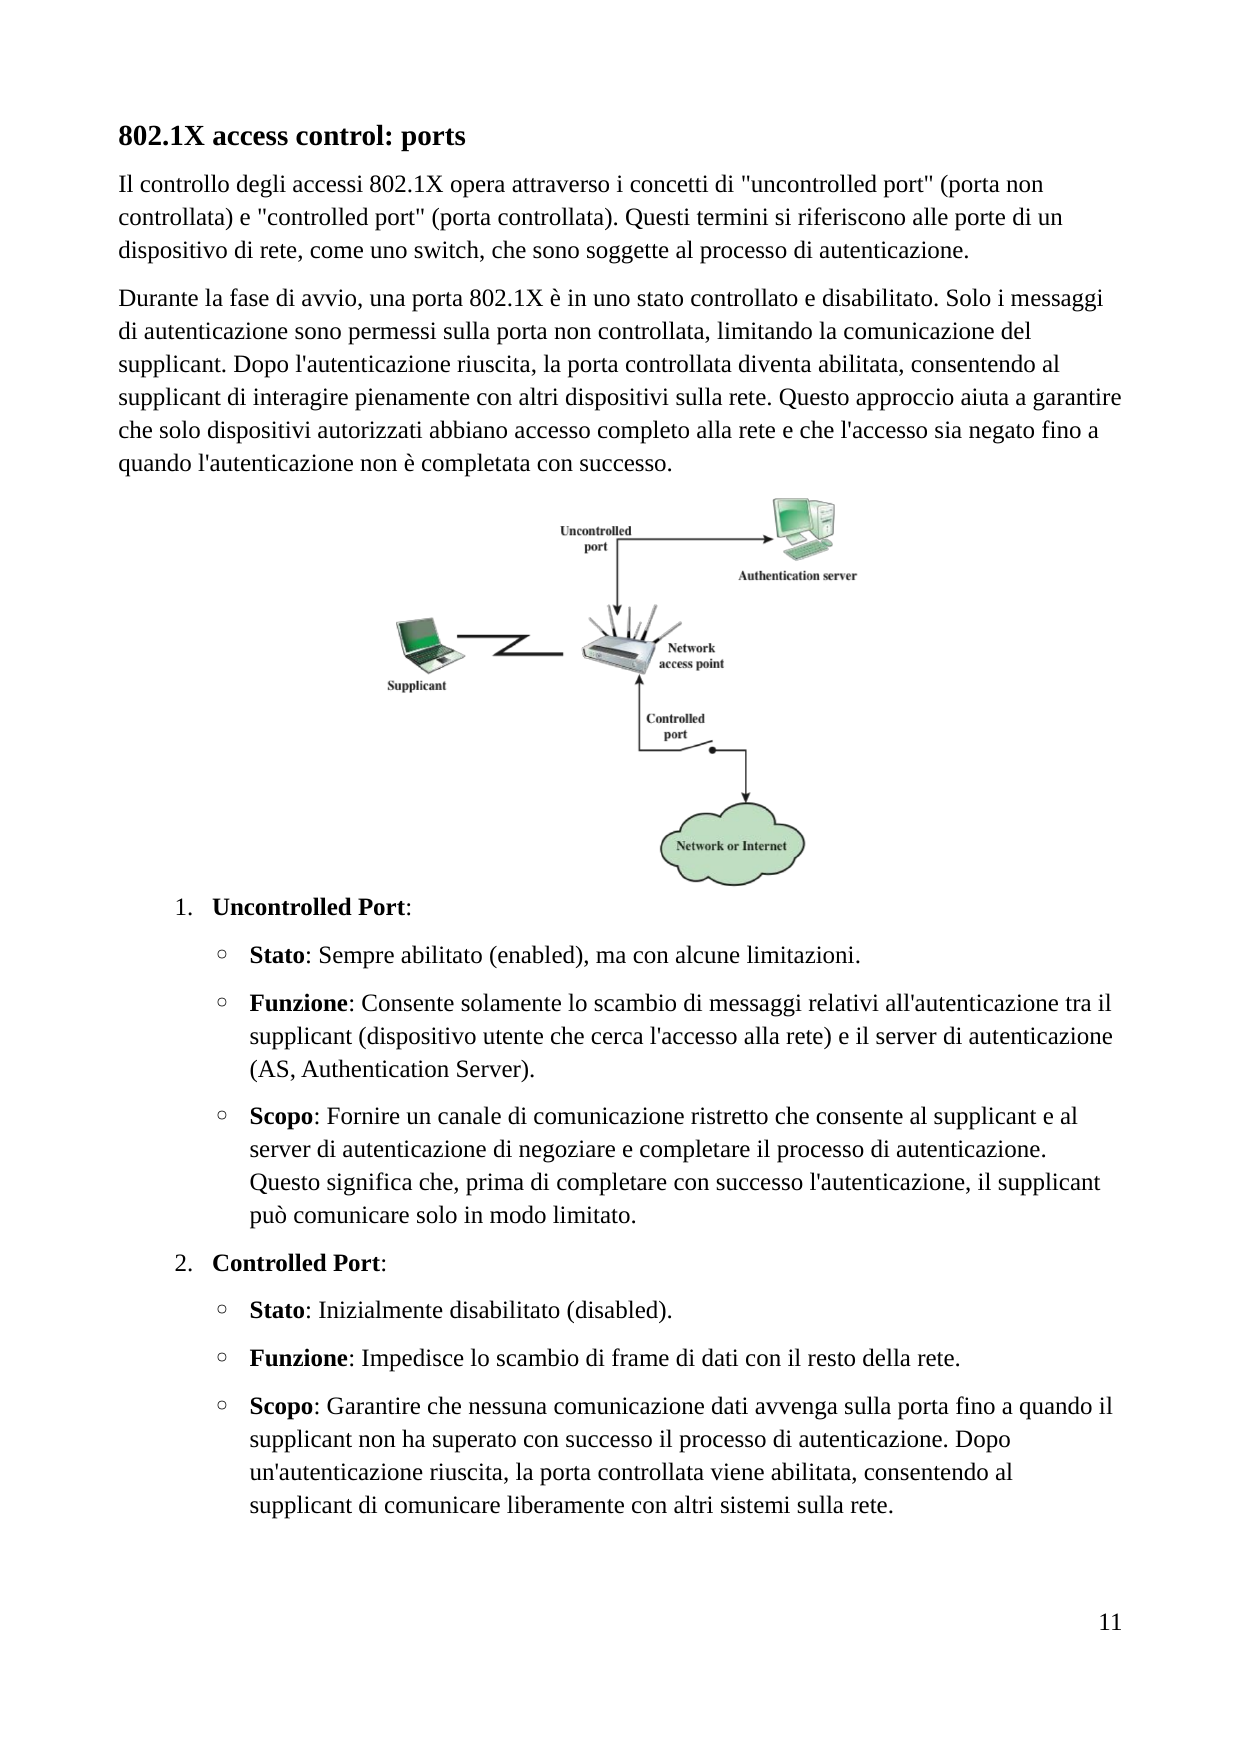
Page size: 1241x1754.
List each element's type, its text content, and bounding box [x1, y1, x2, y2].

list Funzione: Impedisce lo scambio di frame di dati con il resto della rete. [212, 1343, 1122, 1372]
text Il controllo degli accessi 802.1X opera attraverso i concetti di "uncontrolled port" (porta non controllata) e "controlled port" (porta controllata). Questi termini si riferiscono alle porte di un dispositivo di rete, come uno switch, che sono soggette al processo di autenticazione. [118, 169, 1122, 264]
subtitle 802.1X access control: ports [118, 118, 1122, 152]
list Scopo: Garantire che nessuna comunicazione dati avvenga sulla porta fino a quando il supplicant non ha superato con successo il processo di autenticazione. Dopo un'autenticazione riuscita, la porta controllata viene abilitata, consentendo al supplicant di comunicare liberamente con altri sistemi sulla rete. [212, 1391, 1122, 1519]
list Uncontrolled Port: [174, 496, 1122, 921]
list Funzione: Consente solamente lo scambio di messaggi relativi all'autenticazione tra il supplicant (dispositivo utente che cerca l'accesso alla rete) e il server di autenticazione (AS, Authentication Server). [212, 988, 1122, 1082]
list Scopo: Fornire un canale di comunicazione ristretto che consente al supplicant e al server di autenticazione di negoziare e completare il processo di autenticazione. Questo significa che, prima di completare con successo l'autenticazione, il supplicant può comunicare solo in modo limitato. [212, 1101, 1122, 1229]
list Controlled Port: [174, 1248, 1122, 1277]
text Durante la fase di avvio, una porta 802.1X è in uno stato controllato e disabilitato. Solo i messaggi di autenticazione sono permessi sulla porta non controllata, limitando la comunicazione del supplicant. Dopo l'autenticazione riuscita, la porta controllata diventa abilitata, consentendo al supplicant di interagire pienamente con altri dispositivi sulla rete. Questo approccio aiuta a garantire che solo dispositivi autorizzati abbiano accesso completo alla rete e che l'accesso sia negato fino a quando l'autenticazione non è completata con successo. [118, 283, 1122, 477]
picture [380, 495, 860, 889]
list Stato: Sempre abilitato (enabled), ma con alcune limitazioni. [212, 940, 1122, 969]
list Stato: Inizialmente disabilitato (disabled). [212, 1296, 1122, 1324]
